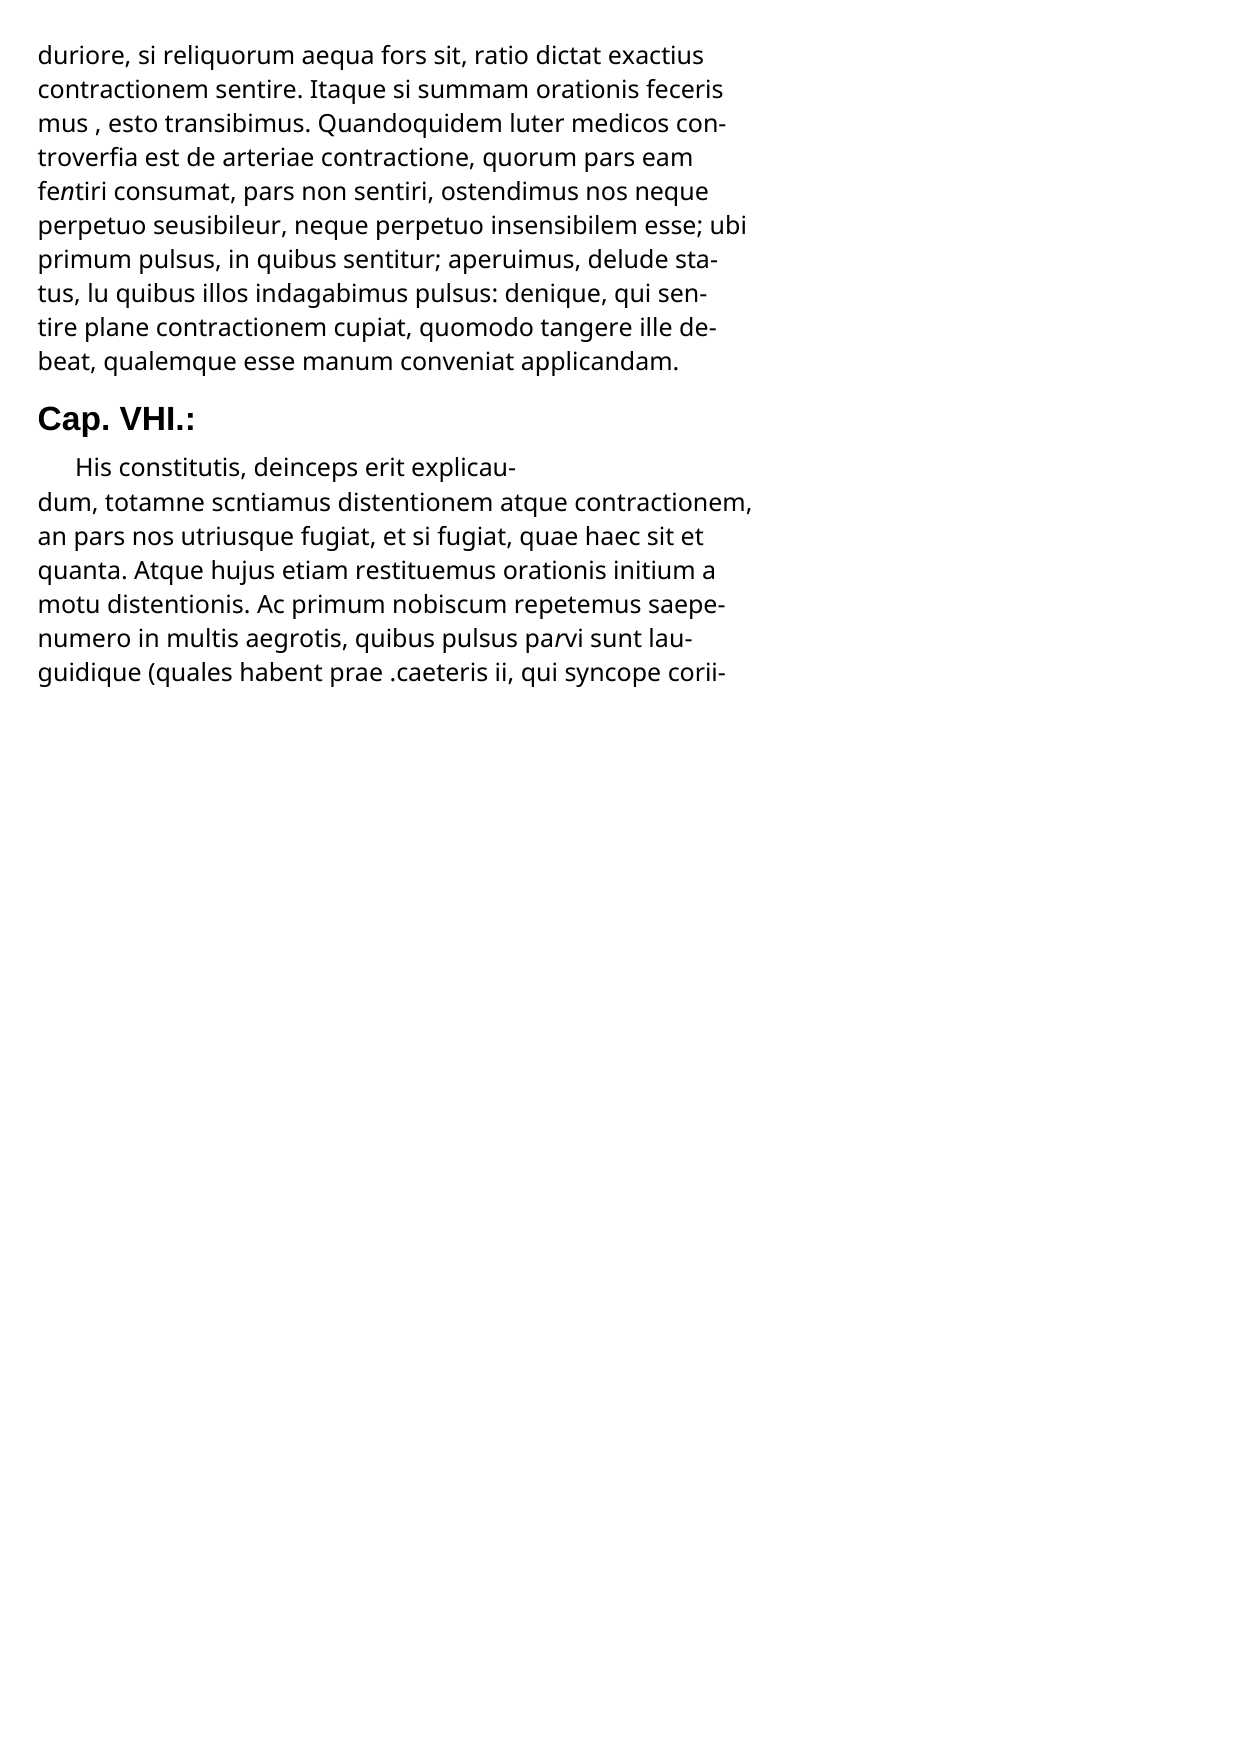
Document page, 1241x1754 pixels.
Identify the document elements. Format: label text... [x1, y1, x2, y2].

subtitle Cap. VHI.: [37, 399, 1203, 438]
text duriore, si reliquorum aequa fors sit, ratio dictat exactius contractionem sentire. Itaque si summam orationis feceris mus , esto transibimus. Quandoquidem luter medicos con- troverfia est de arteriae contractione, quorum pars eam fentiri consumat, pars non sentiri, ostendimus nos neque perpetuo seusibileur, neque perpetuo insensibilem esse; ubi primum pulsus, in quibus sentitur; aperuimus, delude sta- tus, lu quibus illos indagabimus pulsus: denique, qui sen- tire plane contractionem cupiat, quomodo tangere ille de- beat, qualemque esse manum conveniat applicandam. [37, 37, 1203, 378]
text His constitutis, deinceps erit explicau- dum, totamne scntiamus distentionem atque contractionem, an pars nos utriusque fugiat, et si fugiat, quae haec sit et quanta. Atque hujus etiam restituemus orationis initium a motu distentionis. Ac primum nobiscum repetemus saepe- numero in multis aegrotis, quibus pulsus parvi sunt lau- guidique (quales habent prae .caeteris ii, qui syncope corii- [37, 450, 1203, 688]
